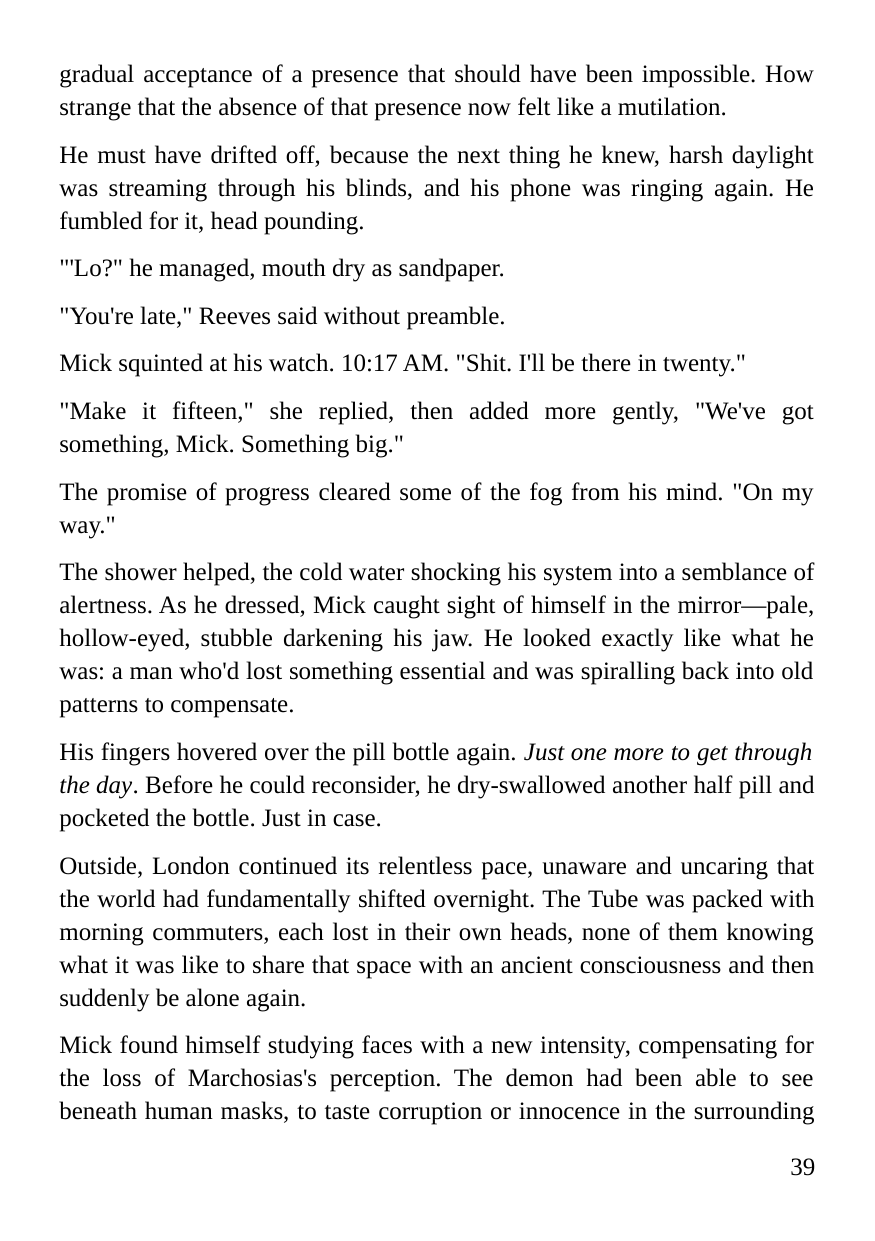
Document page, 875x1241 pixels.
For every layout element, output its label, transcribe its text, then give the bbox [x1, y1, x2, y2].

text Outside, London continued its relentless pace, unaware and uncaring that the world had fundamentally shifted overnight. The Tube was packed with morning commuters, each lost in their own heads, none of them knowing what it was like to share that space with an ancient consciousness and then suddenly be alone again. [59, 851, 815, 1012]
text The shower helped, the cold water shocking his system into a semblance of alertness. As he dressed, Mick caught sight of himself in the mirror—pale, hollow-eyed, stubble darkening his jaw. He looked exactly like what he was: a man who'd lost something essential and was spiralling back into old patterns to compensate. [59, 557, 815, 718]
text "Make it fifteen," she replied, then added more gently, "We've got something, Mick. Something big." [59, 396, 815, 458]
text Mick found himself studying faces with a new intensity, compensating for the loss of Marchosias's perception. The demon had been able to see beneath human masks, to taste corruption or innocence in the surrounding [59, 1030, 815, 1125]
text His fingers hovered over the pill bottle again. Just one more to get through the day. Before he could reconsider, he dry-swallowed another half pill and pocketed the bottle. Just in case. [59, 737, 815, 832]
text "'Lo?" he managed, mouth dry as sandpaper. [59, 253, 815, 282]
text gradual acceptance of a presence that should have been impossible. How strange that the absence of that presence now felt like a mutilation. [59, 59, 815, 121]
text The promise of progress cleared some of the fog from his mind. "On my way." [59, 477, 815, 538]
text He must have drifted off, because the next thing he knew, harsh daylight was streaming through his blinds, and his phone was ringing again. He fumbled for it, head pounding. [59, 140, 815, 234]
text "You're late," Reeves said without preamble. [59, 301, 815, 330]
text Mick squinted at his watch. 10:17 AM. "Shit. I'll be there in twenty." [59, 348, 815, 377]
